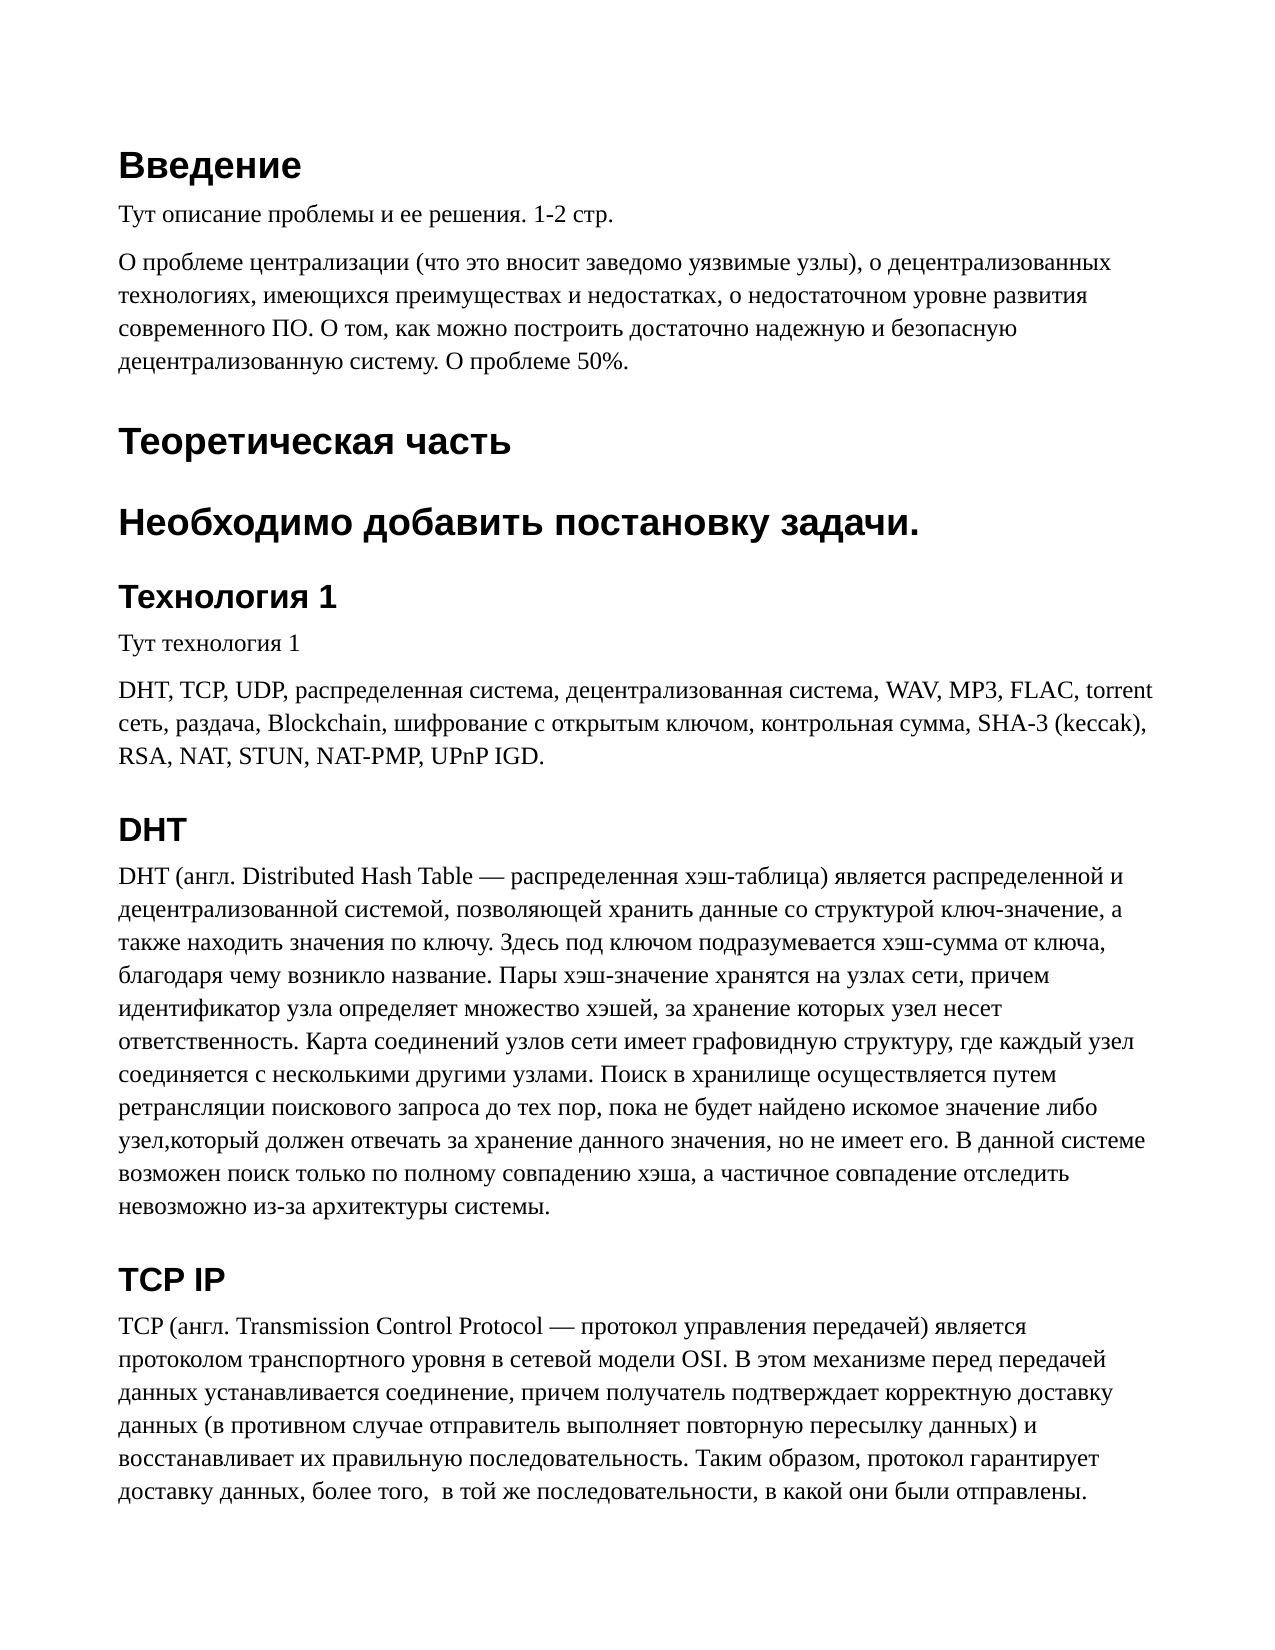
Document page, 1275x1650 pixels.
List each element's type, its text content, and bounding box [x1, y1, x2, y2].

subtitle DHT, TCP, UDP, распределенная система, децентрализованная система, WAV, MP3, FLAC, torrent сеть, раздача, Blockchain, шифрование с открытым ключом, контрольная сумма, SHA-3 (keccak), RSA, NAT, STUN, NAT-PMP, UPnP IGD. [118, 675, 1157, 770]
subtitle Тут описание проблемы и ее решения. 1-2 стр. [118, 199, 1157, 228]
subtitle DHT [118, 810, 1157, 848]
subtitle Необходимо добавить постановку задачи. [118, 500, 1157, 543]
subtitle Технология 1 [118, 577, 1157, 615]
subtitle Теоретическая часть [118, 418, 1157, 462]
subtitle TCP (англ. Transmission Control Protocol — протокол управления передачей) является протоколом транспортного уровня в сетевой модели OSI. В этом механизме перед передачей данных устанавливается соединение, причем получатель подтверждает корректную доставку данных (в противном случае отправитель выполняет повторную пересылку данных) и восстанавливает их правильную последовательность. Таким образом, протокол гарантирует доставку данных, более того, в той же последовательности, в какой они были отправлены. [118, 1311, 1157, 1505]
subtitle Тут технология 1 [118, 628, 1157, 657]
subtitle Введение [118, 143, 1157, 187]
subtitle О проблеме централизации (что это вносит заведомо уязвимые узлы), о децентрализованных технологиях, имеющихся преимуществах и недостатках, о недостаточном уровне развития современного ПО. О том, как можно построить достаточно надежную и безопасную децентрализованную систему. О проблеме 50%. [118, 247, 1157, 375]
subtitle DHT (англ. Distributed Hash Table — распределенная хэш-таблица) является распределенной и децентрализованной системой, позволяющей хранить данные со структурой ключ-значение, а также находить значения по ключу. Здесь под ключом подразумевается хэш-сумма от ключа, благодаря чему возникло название. Пары хэш-значение хранятся на узлах сети, причем идентификатор узла определяет множество хэшей, за хранение которых узел несет ответственность. Карта соединений узлов сети имеет графовидную структуру, где каждый узел соединяется с несколькими другими узлами. Поиск в хранилище осуществляется путем ретрансляции поискового запроса до тех пор, пока не будет найдено искомое значение либо узел,который должен отвечать за хранение данного значения, но не имеет его. В данной системе возможен поиск только по полному совпадению хэша, а частичное совпадение отследить невозможно из-за архитектуры системы. [118, 861, 1157, 1220]
subtitle TCP IP [118, 1260, 1157, 1298]
